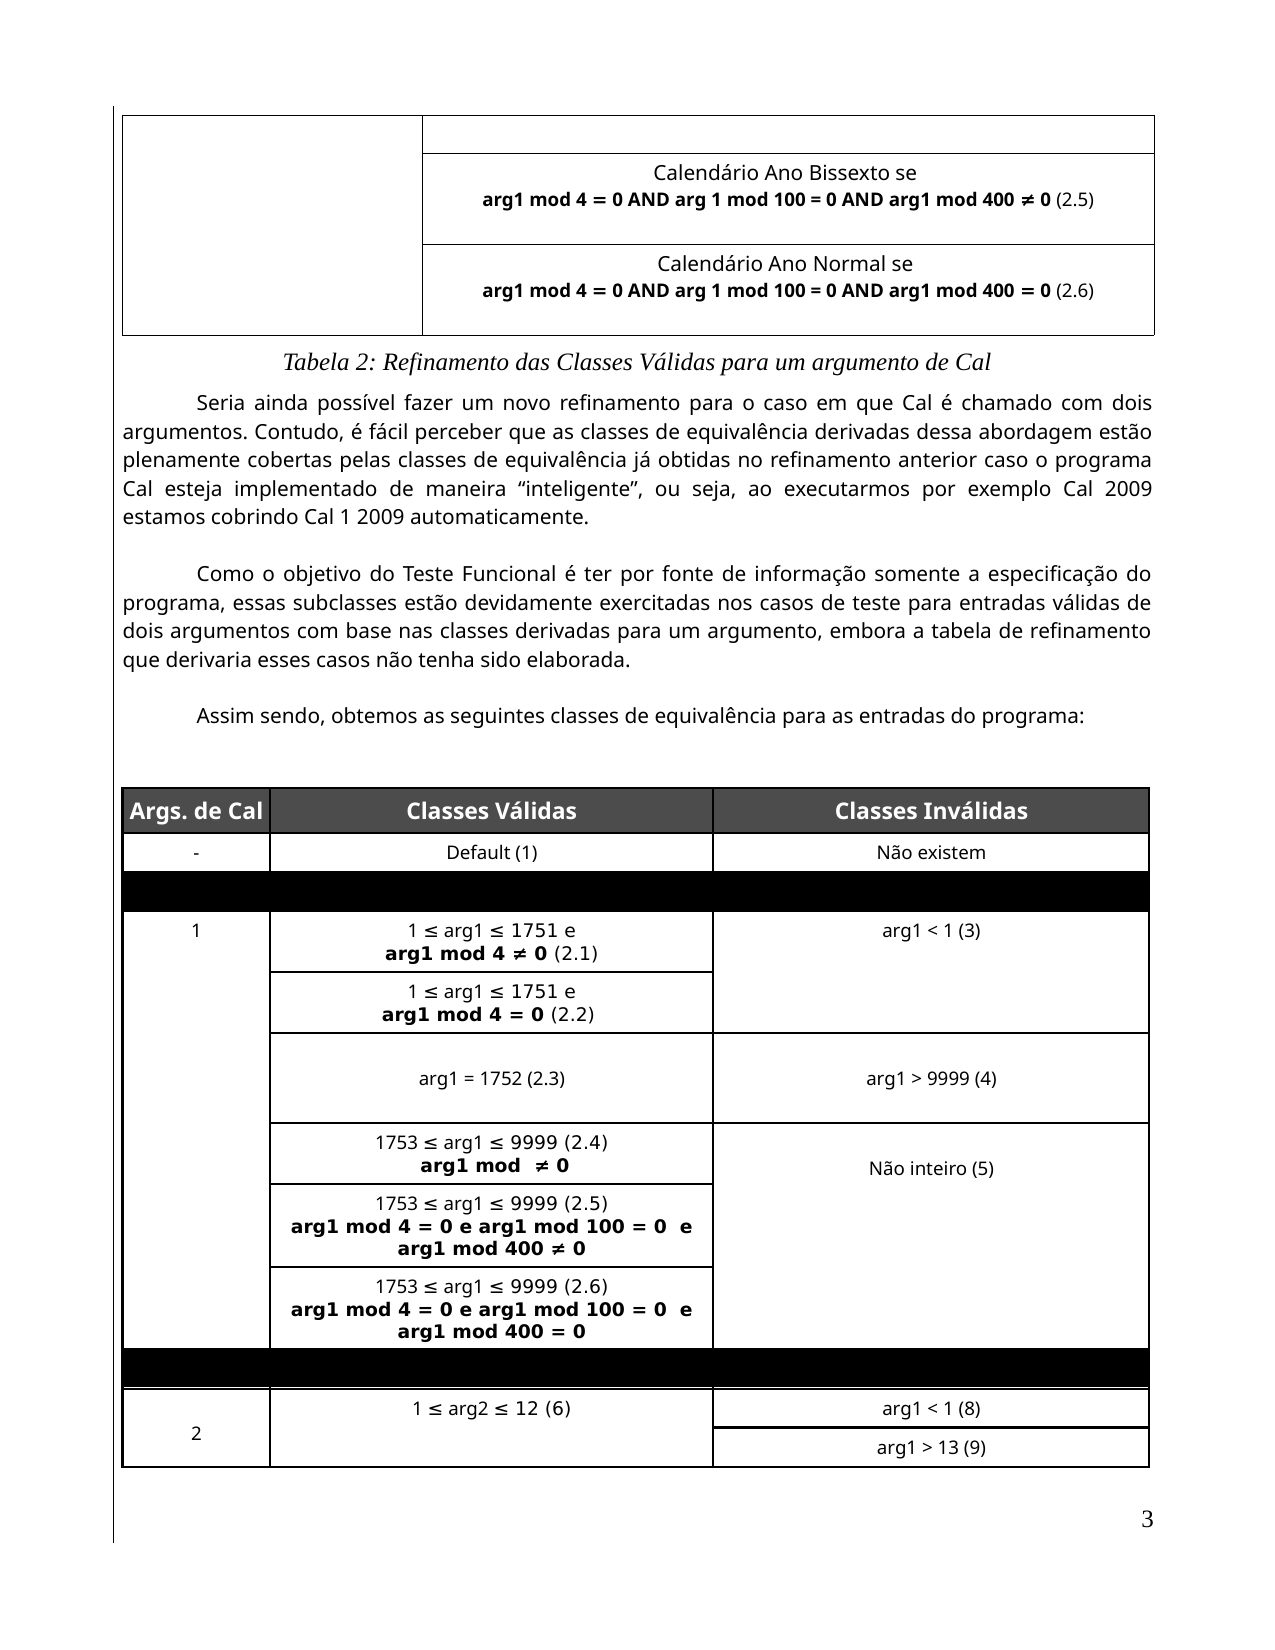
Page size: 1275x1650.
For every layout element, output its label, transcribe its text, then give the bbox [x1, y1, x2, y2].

table_cell arg1 = 1752 (2.3) [271, 1034, 712, 1122]
table_cell 1753 ≤ arg1 ≤ 9999 (2.4) arg1 mod ≠ 0 [271, 1124, 712, 1183]
table_cell [714, 1350, 1148, 1387]
table_header Classes Inválidas [714, 789, 1148, 832]
table_header Classes Válidas [271, 789, 712, 832]
table_cell 2 [124, 1390, 269, 1466]
table_cell [124, 873, 269, 910]
table_cell arg1 < 1 (8) [714, 1390, 1148, 1426]
table_cell [423, 116, 1154, 152]
table_header Args. de Cal [124, 789, 269, 832]
table_cell [123, 116, 422, 334]
table_cell [271, 873, 712, 910]
table_cell arg1 > 13 (9) [714, 1429, 1148, 1466]
table_cell 1 ≤ arg2 ≤ 12 (6) [271, 1390, 712, 1466]
table_cell 1 ≤ arg1 ≤ 1751 e arg1 mod 4 = 0 (2.2) [271, 973, 712, 1032]
text Assim sendo, obtemos as seguintes classes de equivalência para as entradas do programa: [122, 702, 1153, 730]
table_cell arg1 < 1 (3) [714, 912, 1148, 1032]
table_cell arg1 > 9999 (4) [714, 1034, 1148, 1122]
table_cell 1753 ≤ arg1 ≤ 9999 (2.5) arg1 mod 4 = 0 e arg1 mod 100 = 0 e arg1 mod 400 ≠ 0 [271, 1185, 712, 1266]
text Como o objetivo do Teste Funcional é ter por fonte de informação somente a especificação do programa, essas subclasses estão devidamente exercitadas nos casos de teste para entradas válidas de dois argumentos com base nas classes derivadas para um argumento, embora a tabela de refinamento que derivaria esses casos não tenha sido elaborada. [122, 559, 1153, 673]
table_cell [271, 1350, 712, 1387]
table_cell - [124, 834, 269, 871]
text Seria ainda possível fazer um novo refinamento para o caso em que Cal é chamado com dois argumentos. Contudo, é fácil perceber que as classes de equivalência derivadas dessa abordagem estão plenamente cobertas pelas classes de equivalência já obtidas no refinamento anterior caso o programa Cal esteja implementado de maneira “inteligente”, ou seja, ao executarmos por exemplo Cal 2009 estamos cobrindo Cal 1 2009 automaticamente. [122, 388, 1153, 531]
table_cell Não existem [714, 834, 1148, 871]
table_cell 1 ≤ arg1 ≤ 1751 e arg1 mod 4 ≠ 0 (2.1) [271, 912, 712, 971]
table_cell [124, 1350, 269, 1387]
table_cell [714, 873, 1148, 910]
table_cell Default (1) [271, 834, 712, 871]
table_cell Não inteiro (5) [714, 1124, 1148, 1348]
table_cell Calendário Ano Bissexto se arg1 mod 4 = 0 AND arg 1 mod 100 = 0 AND arg1 mod 400 ≠ 0 (2.5) [423, 154, 1154, 243]
table_cell Calendário Ano Normal se arg1 mod 4 = 0 AND arg 1 mod 100 = 0 AND arg1 mod 400 = 0 (2.6) [423, 245, 1154, 334]
table_cell 1 [124, 912, 269, 1348]
text Tabela 2: Refinamento das Classes Válidas para um argumento de Cal [122, 347, 1153, 376]
table_cell 1753 ≤ arg1 ≤ 9999 (2.6) arg1 mod 4 = 0 e arg1 mod 100 = 0 e arg1 mod 400 = 0 [271, 1268, 712, 1348]
